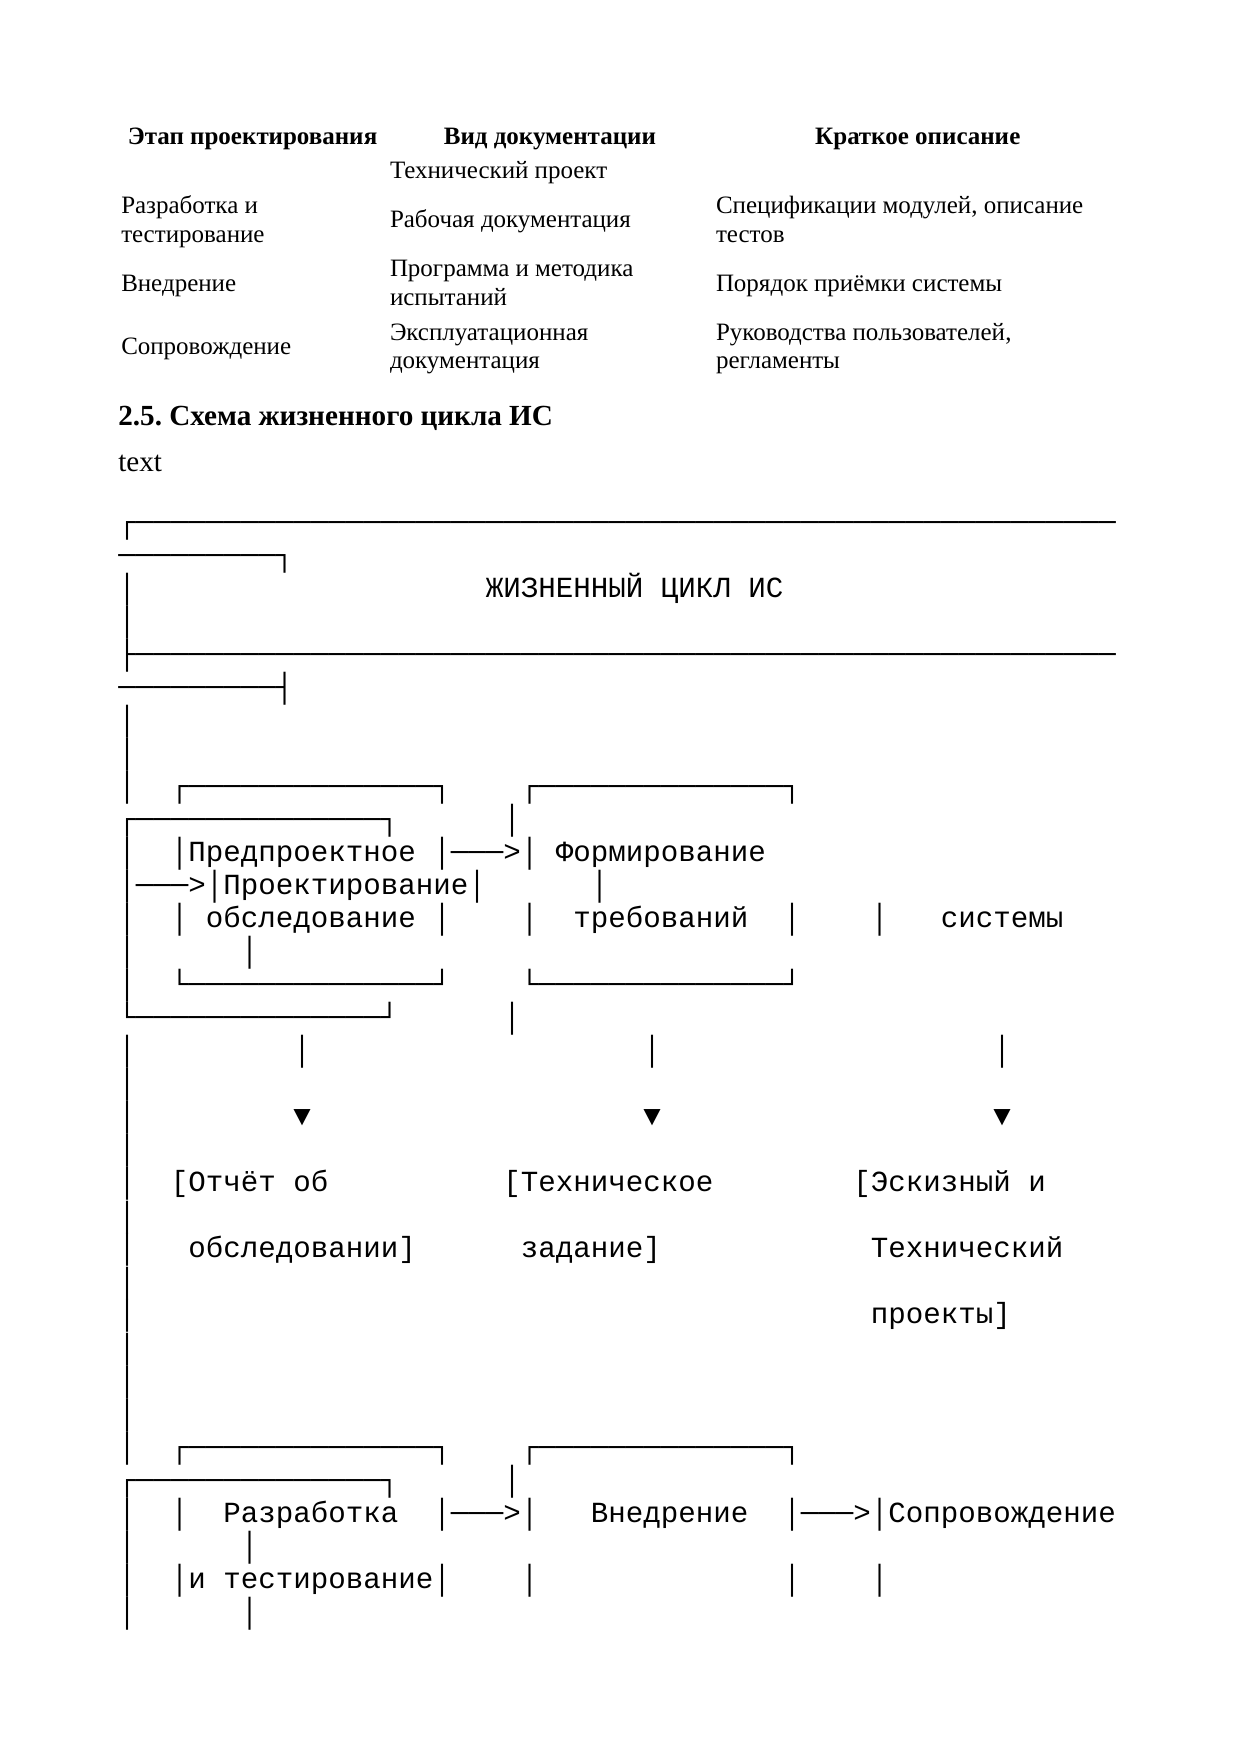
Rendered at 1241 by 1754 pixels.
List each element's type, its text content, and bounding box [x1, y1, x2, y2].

text │ проекты] │ [118, 1300, 1122, 1366]
table_cell [118, 153, 387, 187]
text │ ┌──────────────┐ ┌──────────────┐ ┌──────────────┐ │ [118, 1432, 1122, 1498]
table_cell Сопровождение [118, 314, 387, 377]
text │ ┌──────────────┐ ┌──────────────┐ ┌──────────────┐ │ [118, 771, 1122, 837]
text │ ▼ ▼ ▼ │ [118, 1102, 126, 1168]
table_header Краткое описание [713, 118, 1122, 153]
table_cell Руководства пользователей, регламенты [713, 314, 1122, 377]
table_cell Технический проект [387, 153, 713, 187]
text │ ЖИЗНЕННЫЙ ЦИКЛ ИС │ [128, 573, 1122, 639]
table_cell Внедрение [118, 251, 387, 314]
table_header Вид документации [387, 118, 713, 153]
text │ │и тестирование│ │ │ │ │ │ [128, 1564, 1122, 1630]
table_cell [713, 153, 1122, 187]
table_cell Разработка и тестирование [118, 187, 387, 251]
text │ └──────────────┘ └──────────────┘ └──────────────┘ │ [118, 969, 1122, 1036]
text │ │ │ │ │ [128, 1036, 1122, 1102]
text │ │ Разработка │───>│ Внедрение │───>│Сопровождение │ │ [128, 1498, 1122, 1564]
text │ │ [128, 705, 1122, 771]
text │ │ [128, 1366, 1122, 1432]
subtitle 2.5. Схема жизненного цикла ИС [118, 398, 1122, 432]
text │ │ │ │ │ [118, 1036, 126, 1102]
table_cell Спецификации модулей, описание тестов [713, 187, 1122, 251]
table_cell Эксплуатационная документация [387, 314, 713, 377]
text │ ▼ ▼ ▼ │ [128, 1102, 1122, 1168]
text │ │ обследование │ │ требований │ │ системы │ │ [128, 903, 1122, 969]
text │ ЖИЗНЕННЫЙ ЦИКЛ ИС │ [118, 573, 126, 639]
table_cell Программа и методика испытаний [387, 251, 713, 314]
text │ обследовании] задание] Технический │ [118, 1234, 1122, 1300]
text text [118, 444, 1122, 478]
table_header Этап проектирования [118, 118, 387, 153]
text │ │ [118, 1366, 126, 1432]
text ┌─────────────────────────────────────────────────────────────────┐ [118, 507, 1122, 573]
table_cell Рабочая документация [387, 187, 713, 251]
text │ │Предпроектное │───>│ Формирование │───>│Проектирование│ │ [128, 837, 1122, 903]
text │ │ [118, 705, 126, 771]
text ├─────────────────────────────────────────────────────────────────┤ [118, 639, 1122, 705]
table_cell Порядок приёмки системы [713, 251, 1122, 314]
text │ [Отчёт об [Техническое [Эскизный и │ [118, 1168, 1122, 1234]
